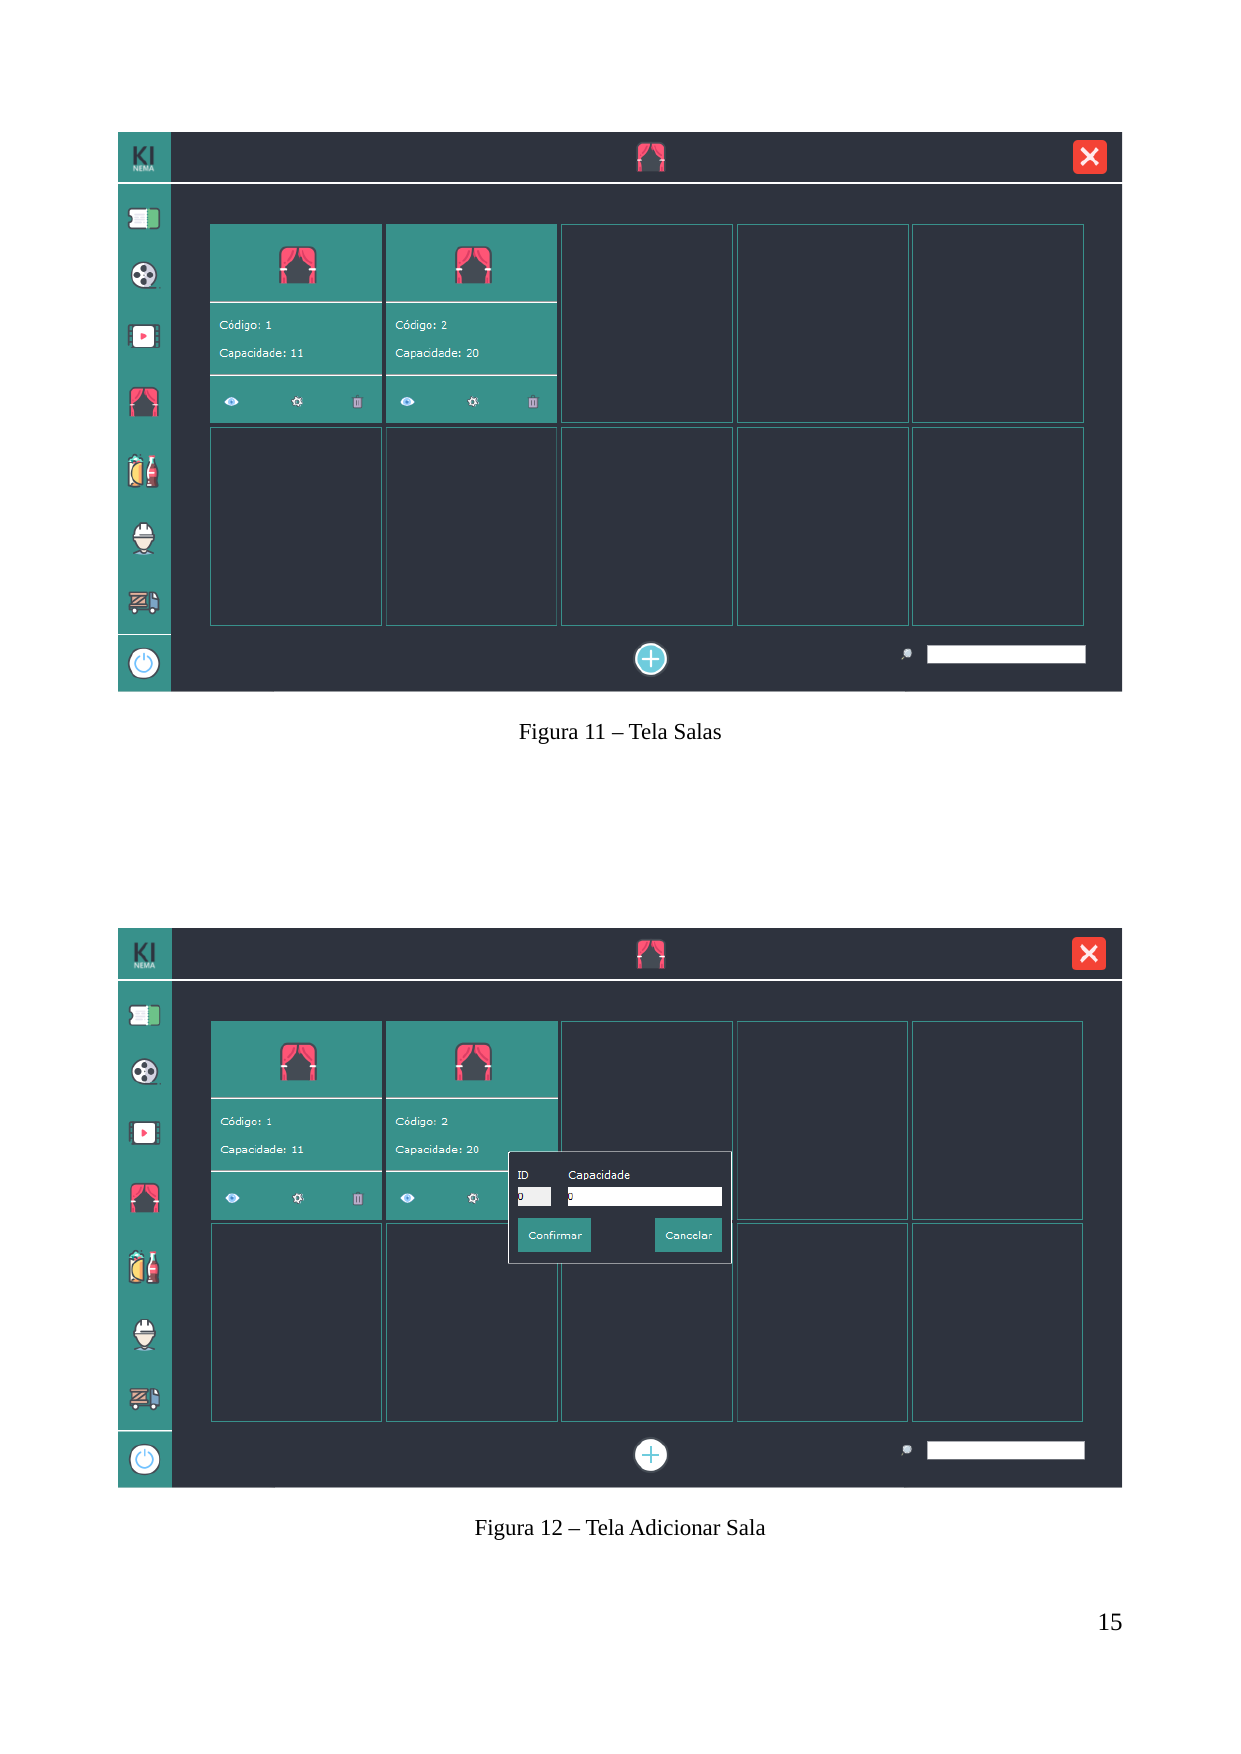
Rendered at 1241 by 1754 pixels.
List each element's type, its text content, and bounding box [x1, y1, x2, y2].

picture [118, 132, 1123, 692]
text Figura 11 – Tela Salas [118, 718, 1122, 744]
picture [118, 928, 1123, 1488]
text Figura 12 – Tela Adicionar Sala [118, 1514, 1122, 1540]
